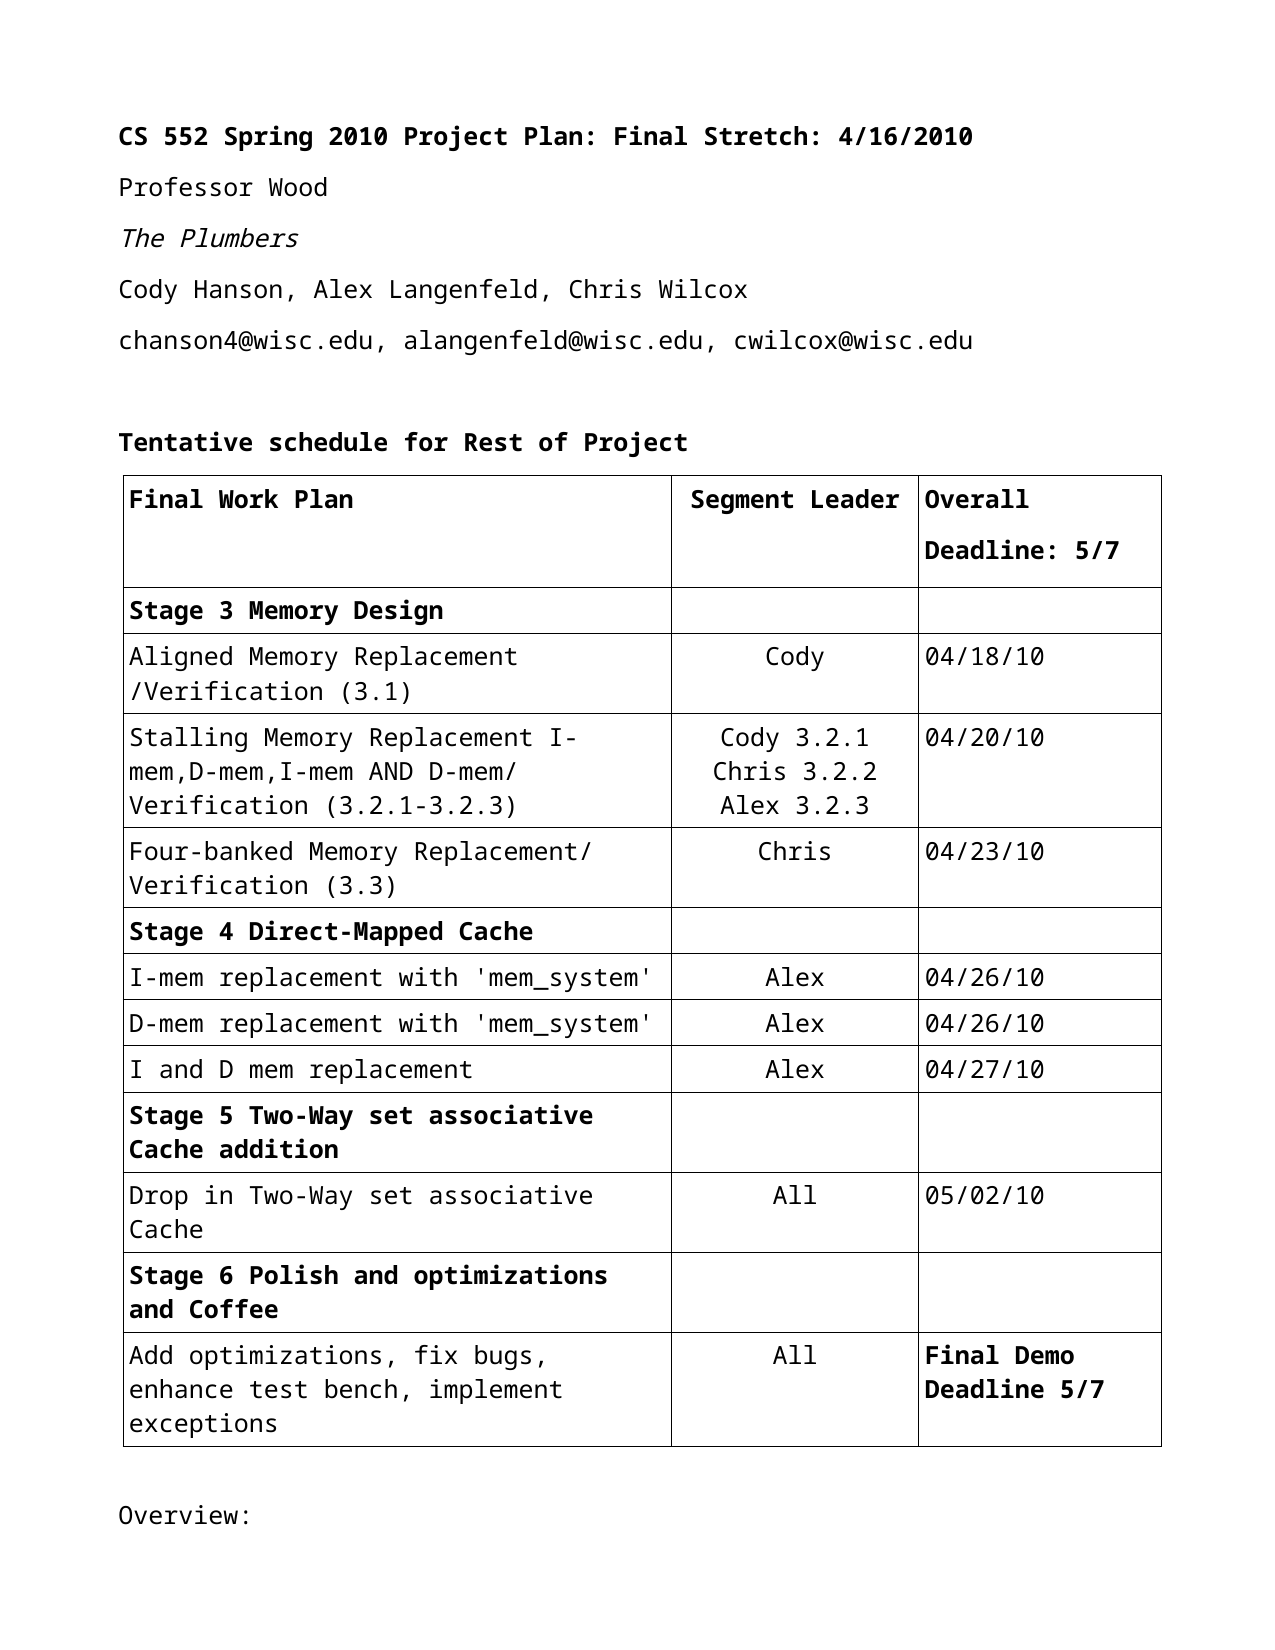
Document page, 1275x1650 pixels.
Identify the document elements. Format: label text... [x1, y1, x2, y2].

table_cell Four-banked Memory Replacement/ Verification (3.3) [124, 828, 671, 907]
text chanson4@wisc.edu, alangenfeld@wisc.edu, cwilcox@wisc.edu [118, 322, 1157, 356]
table_cell 04/26/10 [919, 954, 1161, 999]
table_cell 05/02/10 [919, 1173, 1161, 1252]
table_cell Stage 4 Direct-Mapped Cache [124, 908, 671, 953]
table_cell 04/27/10 [919, 1046, 1161, 1091]
table_cell Alex [672, 1046, 918, 1091]
table_cell Chris [672, 828, 918, 907]
text Overview: [118, 1497, 1157, 1531]
text The Plumbers [118, 220, 1157, 254]
table_cell Stalling Memory Replacement I-mem,D-mem,I-mem AND D-mem/ Verification (3.2.1-3.2.3) [124, 714, 671, 827]
table_cell Aligned Memory Replacement /Verification (3.1) [124, 634, 671, 713]
text CS 552 Spring 2010 Project Plan: Final Stretch: 4/16/2010 [118, 118, 1157, 152]
table_cell [672, 908, 918, 953]
table_cell 04/23/10 [919, 828, 1161, 907]
table_cell I-mem replacement with 'mem_system' [124, 954, 671, 999]
table_cell 04/26/10 [919, 1000, 1161, 1045]
text Professor Wood [118, 169, 1157, 203]
table_cell [672, 1253, 918, 1332]
table_cell Cody [672, 634, 918, 713]
table_cell [672, 588, 918, 633]
table_cell Add optimizations, fix bugs, enhance test bench, implement exceptions [124, 1333, 671, 1446]
table_cell All [672, 1173, 918, 1252]
text Tentative schedule for Rest of Project [118, 424, 1157, 458]
table_cell I and D mem replacement [124, 1046, 671, 1091]
table_header Overall Deadline: 5/7 [919, 476, 1161, 587]
table_cell All [672, 1333, 918, 1446]
table_cell Final Demo Deadline 5/7 [919, 1333, 1161, 1446]
table_cell [919, 908, 1161, 953]
table_header Final Work Plan [124, 476, 671, 587]
table_cell [672, 1093, 918, 1171]
table_cell [919, 1093, 1161, 1171]
table_cell D-mem replacement with 'mem_system' [124, 1000, 671, 1045]
table_cell Cody 3.2.1 Chris 3.2.2 Alex 3.2.3 [672, 714, 918, 827]
table_cell Alex [672, 954, 918, 999]
table_cell Stage 3 Memory Design [124, 588, 671, 633]
table_cell Stage 6 Polish and optimizations and Coffee [124, 1253, 671, 1332]
table_cell 04/18/10 [919, 634, 1161, 713]
table_cell [919, 1253, 1161, 1332]
text Cody Hanson, Alex Langenfeld, Chris Wilcox [118, 271, 1157, 305]
table_cell [919, 588, 1161, 633]
table_cell 04/20/10 [919, 714, 1161, 827]
table_cell Drop in Two-Way set associative Cache [124, 1173, 671, 1252]
table_cell Stage 5 Two-Way set associative Cache addition [124, 1093, 671, 1171]
table_cell Alex [672, 1000, 918, 1045]
table_header Segment Leader [672, 476, 918, 587]
